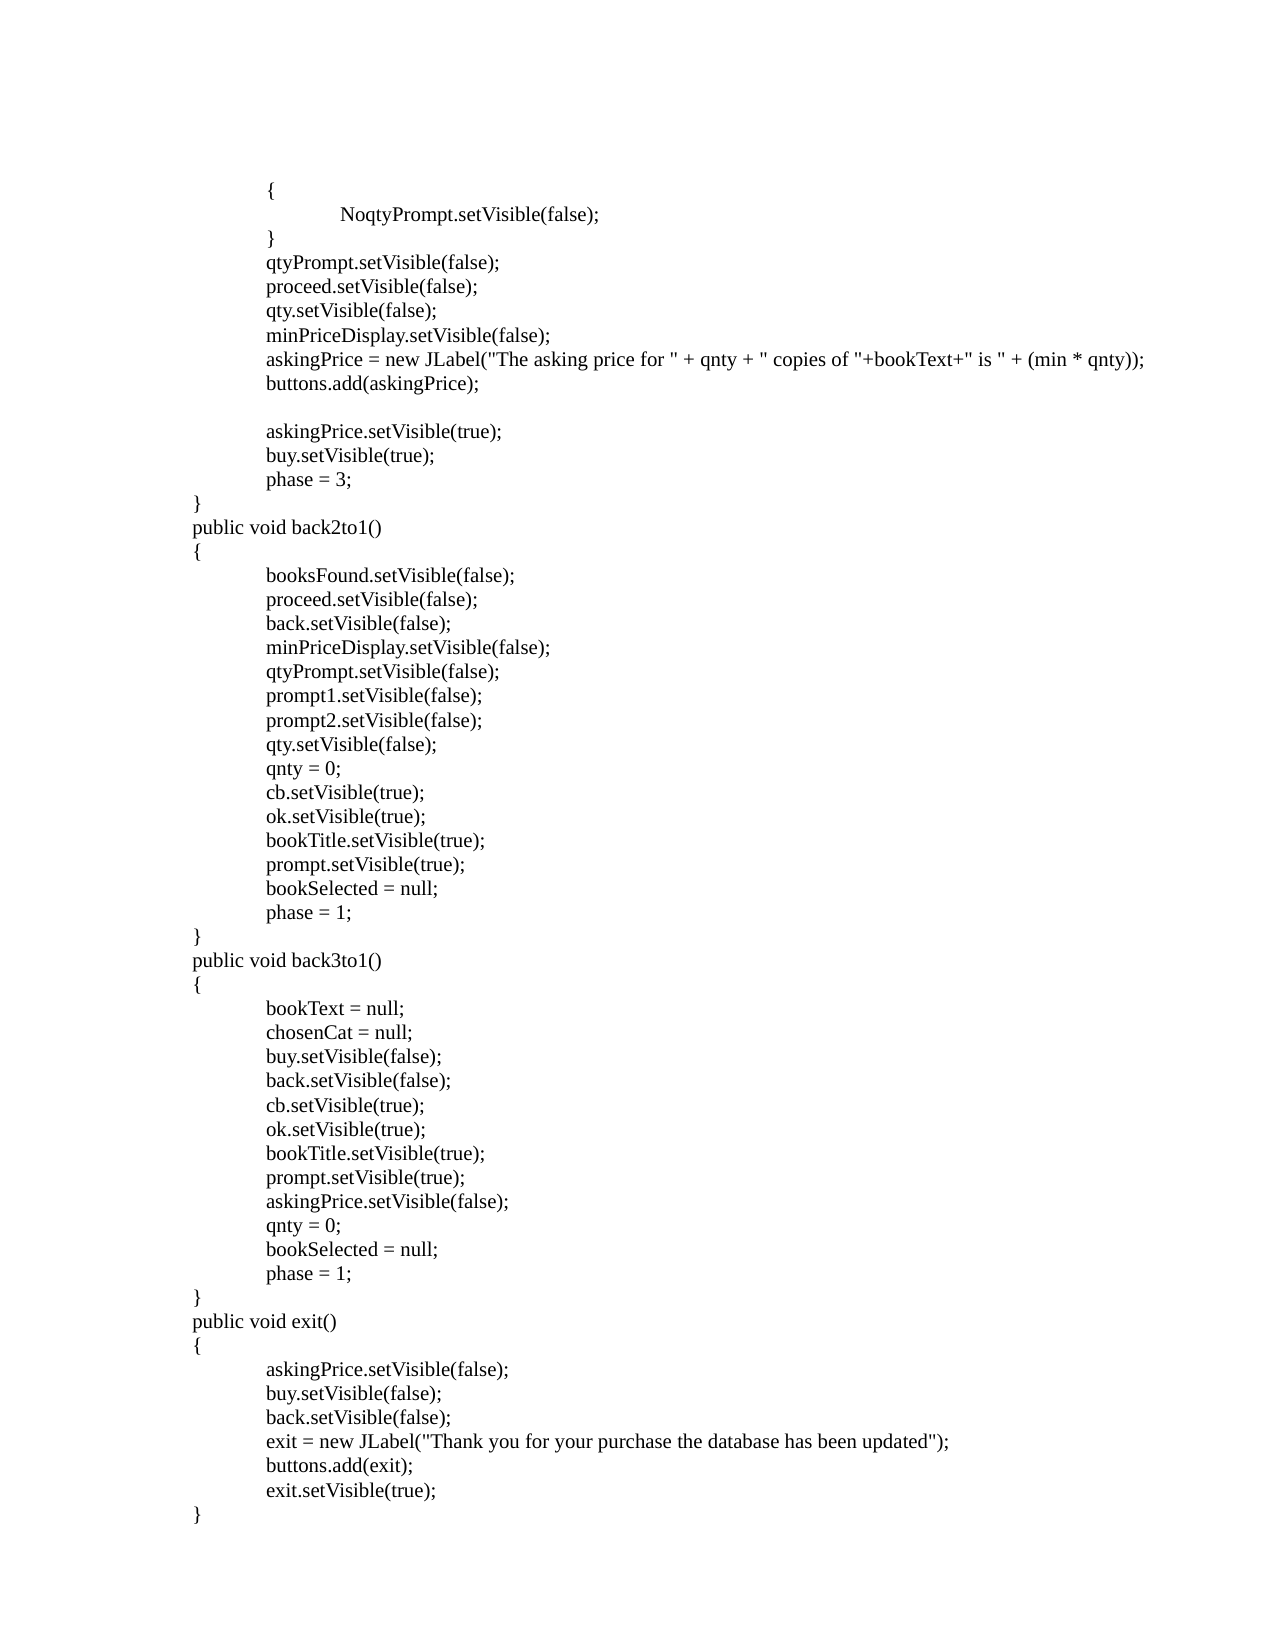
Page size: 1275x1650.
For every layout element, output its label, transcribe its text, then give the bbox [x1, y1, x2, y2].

text ok.setVisible(true); [118, 804, 1157, 828]
text buttons.add(exit); [118, 1453, 1157, 1477]
text back.setVisible(false); [118, 1068, 1157, 1092]
text buy.setVisible(false); [118, 1044, 1157, 1068]
text back.setVisible(false); [118, 1405, 1157, 1429]
text bookTitle.setVisible(true); [118, 828, 1157, 852]
text ok.setVisible(true); [118, 1117, 1157, 1141]
text } [118, 1285, 1157, 1309]
text public void back2to1() [118, 515, 1157, 539]
text qty.setVisible(false); [118, 298, 1157, 322]
text cb.setVisible(true); [118, 1092, 1157, 1117]
text { [118, 972, 1157, 996]
text askingPrice.setVisible(true); [118, 419, 1157, 443]
text { [118, 1333, 1157, 1357]
text proceed.setVisible(false); [118, 274, 1157, 298]
text } [118, 226, 1157, 250]
text exit = new JLabel("Thank you for your purchase the database has been updated"); [118, 1429, 1157, 1453]
text prompt2.setVisible(false); [118, 707, 1157, 732]
text { [118, 539, 1157, 563]
text } [118, 1502, 1157, 1526]
text qnty = 0; [118, 756, 1157, 780]
text } [118, 924, 1157, 948]
text qty.setVisible(false); [118, 732, 1157, 756]
text back.setVisible(false); [118, 611, 1157, 635]
text qtyPrompt.setVisible(false); [118, 250, 1157, 274]
text exit.setVisible(true); [118, 1477, 1157, 1502]
text chosenCat = null; [118, 1020, 1157, 1044]
text prompt.setVisible(true); [118, 852, 1157, 876]
text buy.setVisible(true); [118, 443, 1157, 467]
text booksFound.setVisible(false); [118, 563, 1157, 587]
text askingPrice.setVisible(false); [118, 1357, 1157, 1381]
text qnty = 0; [118, 1213, 1157, 1237]
text prompt.setVisible(true); [118, 1165, 1157, 1189]
text phase = 3; [118, 467, 1157, 491]
text phase = 1; [118, 900, 1157, 924]
text askingPrice = new JLabel("The asking price for " + qnty + " copies of "+bookText+" is " + (min * qnty)); [118, 347, 1157, 371]
text { [118, 178, 1157, 202]
text askingPrice.setVisible(false); [118, 1189, 1157, 1213]
text NoqtyPrompt.setVisible(false); [118, 202, 1157, 226]
text public void back3to1() [118, 948, 1157, 972]
text } [118, 491, 1157, 515]
text prompt1.setVisible(false); [118, 683, 1157, 707]
text public void exit() [118, 1309, 1157, 1333]
text buttons.add(askingPrice); [118, 371, 1157, 395]
text bookTitle.setVisible(true); [118, 1141, 1157, 1165]
text bookText = null; [118, 996, 1157, 1020]
text minPriceDisplay.setVisible(false); [118, 635, 1157, 659]
text cb.setVisible(true); [118, 780, 1157, 804]
text bookSelected = null; [118, 876, 1157, 900]
text minPriceDisplay.setVisible(false); [118, 322, 1157, 347]
text proceed.setVisible(false); [118, 587, 1157, 611]
text qtyPrompt.setVisible(false); [118, 659, 1157, 683]
text bookSelected = null; [118, 1237, 1157, 1261]
text phase = 1; [118, 1261, 1157, 1285]
text buy.setVisible(false); [118, 1381, 1157, 1405]
